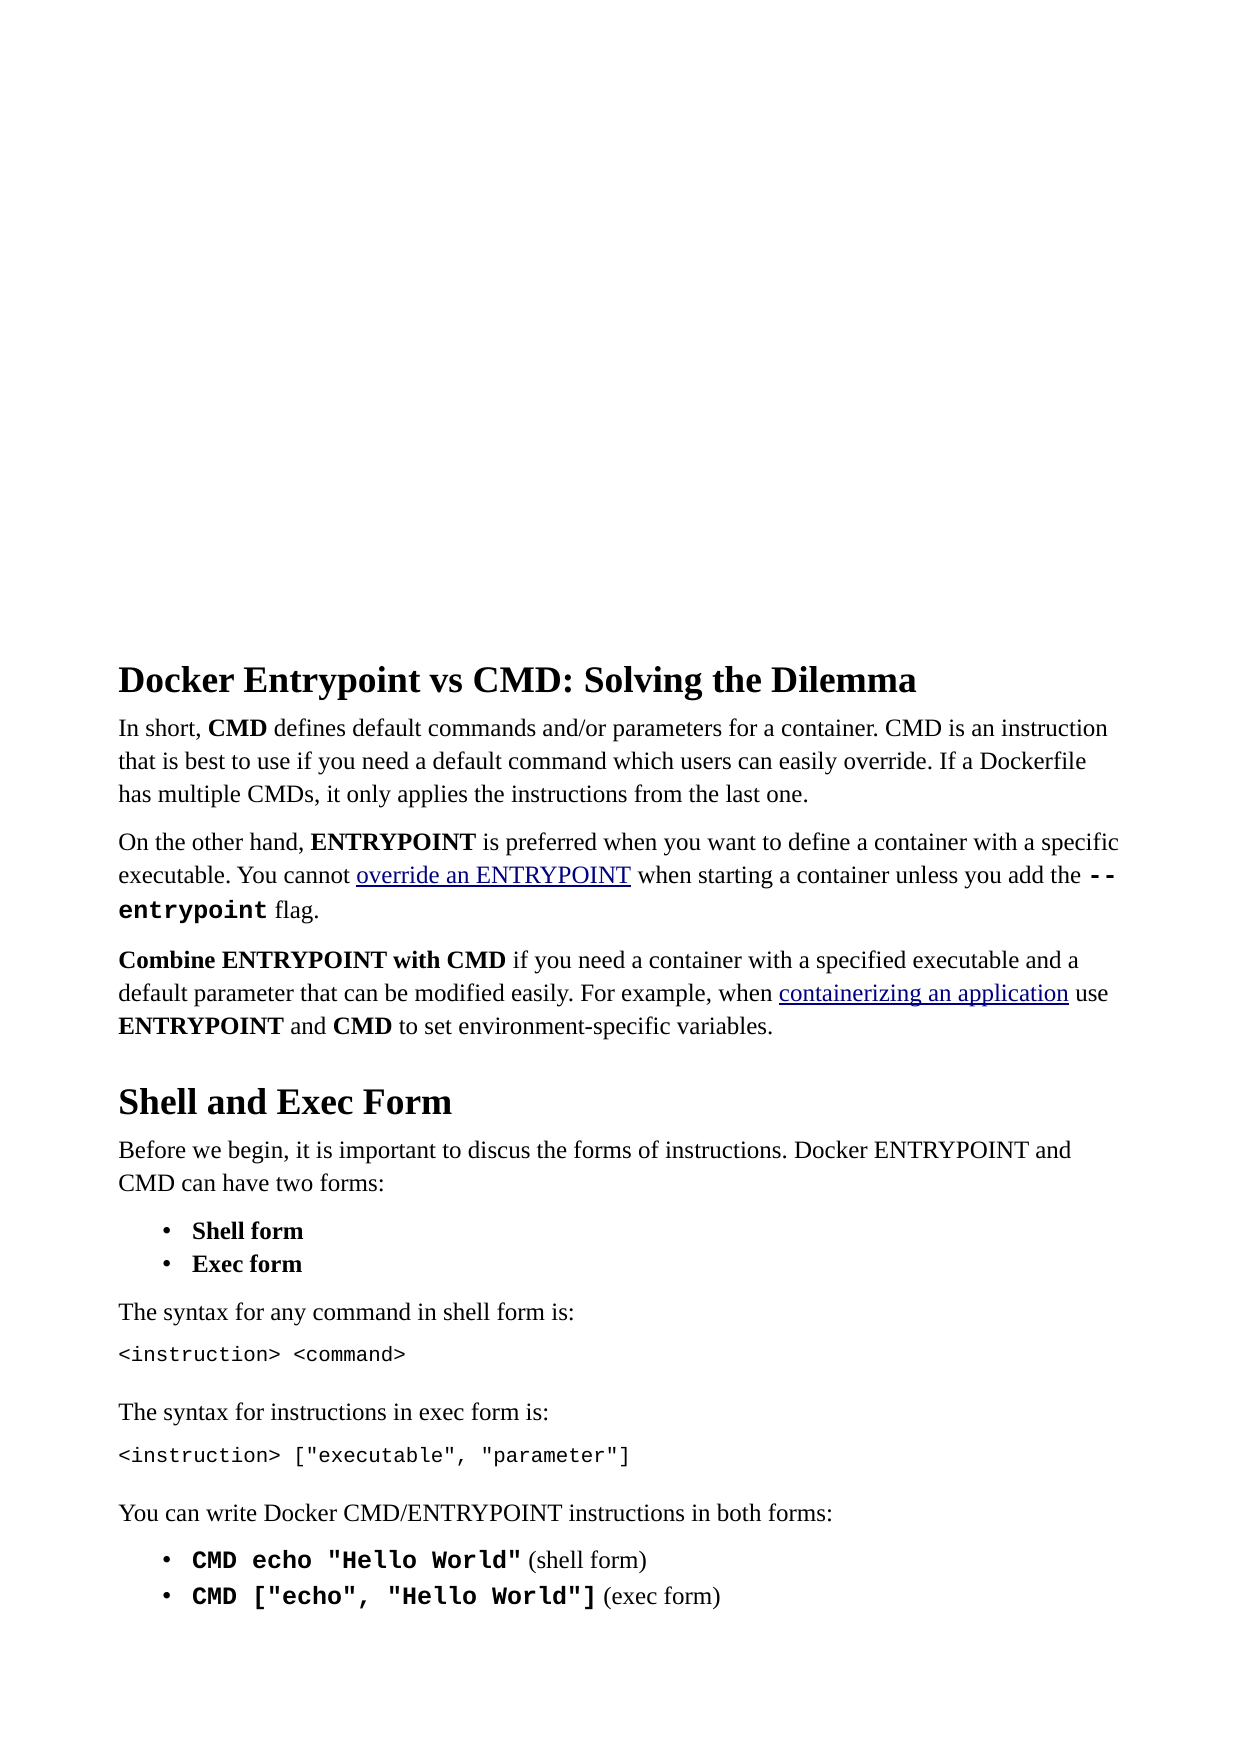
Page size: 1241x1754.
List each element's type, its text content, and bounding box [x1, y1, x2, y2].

subtitle Docker Entrypoint vs CMD: Solving the Dilemma [118, 658, 1122, 701]
text The syntax for instructions in exec form is: [118, 1397, 1122, 1426]
list CMD ["echo", "Hello World"] (exec form) [162, 1581, 1122, 1612]
text In short, CMD defines default commands and/or parameters for a container. CMD is an instruction that is best to use if you need a default command which users can easily override. If a Dockerfile has multiple CMDs, it only applies the instructions from the last one. [118, 713, 1122, 808]
text <instruction> ["executable", "parameter"] [118, 1445, 1122, 1468]
text The syntax for any command in shell form is: [118, 1297, 1122, 1325]
text Before we begin, it is important to discus the forms of instructions. Docker ENTRYPOINT and CMD can have two forms: [118, 1135, 1122, 1197]
text <instruction> <command> [118, 1344, 1122, 1368]
subtitle Shell and Exec Form [118, 1080, 1122, 1123]
text Combine ENTRYPOINT with CMD if you need a container with a specified executable and a default parameter that can be modified easily. For example, when containerizing an application use ENTRYPOINT and CMD to set environment-specific variables. [118, 945, 1122, 1040]
list CMD echo "Hello World" (shell form) [162, 1546, 1122, 1576]
text On the other hand, ENTRYPOINT is preferred when you want to define a container with a specific executable. You cannot override an ENTRYPOINT when starting a container unless you add the --entrypoint flag. [118, 827, 1122, 926]
text You can write Docker CMD/ENTRYPOINT instructions in both forms: [118, 1498, 1122, 1527]
list Exec form [162, 1249, 1122, 1278]
list Shell form [162, 1216, 1122, 1245]
